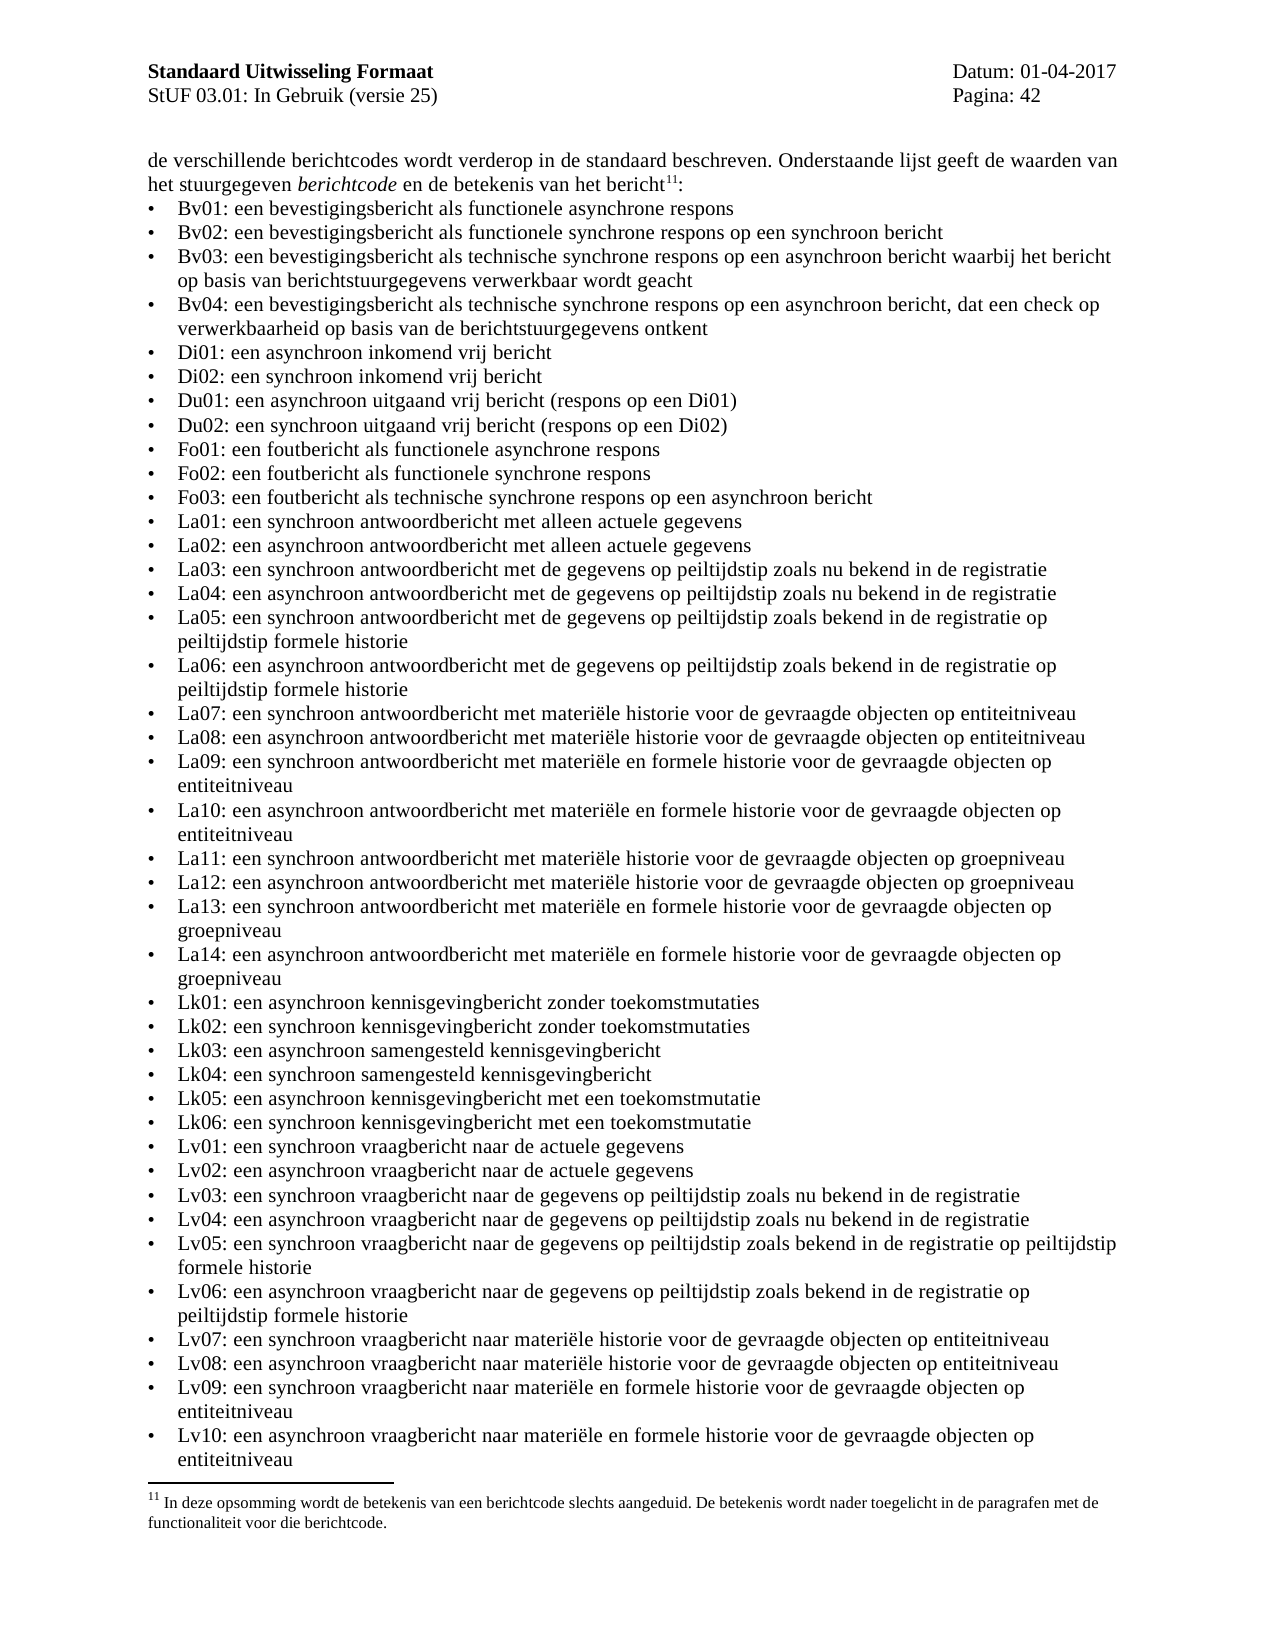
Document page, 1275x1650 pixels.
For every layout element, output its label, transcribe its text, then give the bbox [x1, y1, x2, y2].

list La08: een asynchroon antwoordbericht met materiële historie voor de gevraagde objecten op entiteitniveau [148, 725, 1127, 749]
list La12: een asynchroon antwoordbericht met materiële historie voor de gevraagde objecten op groepniveau [148, 869, 1127, 894]
list La03: een synchroon antwoordbericht met de gegevens op peiltijdstip zoals nu bekend in de registratie [148, 557, 1127, 581]
list Bv01: een bevestigingsbericht als functionele asynchrone respons [148, 196, 1127, 220]
list Lv04: een asynchroon vraagbericht naar de gegevens op peiltijdstip zoals nu bekend in de registratie [148, 1206, 1127, 1231]
list Lk04: een synchroon samengesteld kennisgevingbericht [148, 1062, 1127, 1086]
list Lv07: een synchroon vraagbericht naar materiële historie voor de gevraagde objecten op entiteitniveau [148, 1327, 1127, 1351]
list Di01: een asynchroon inkomend vrij bericht [148, 340, 1127, 364]
list Lv08: een asynchroon vraagbericht naar materiële historie voor de gevraagde objecten op entiteitniveau [148, 1351, 1127, 1375]
list Fo01: een foutbericht als functionele asynchrone respons [148, 436, 1127, 461]
list La14: een asynchroon antwoordbericht met materiële en formele historie voor de gevraagde objecten op groepniveau [148, 942, 1127, 990]
list La10: een asynchroon antwoordbericht met materiële en formele historie voor de gevraagde objecten op entiteitniveau [148, 797, 1127, 846]
list Lk06: een synchroon kennisgevingbericht met een toekomstmutatie [148, 1110, 1127, 1134]
list Lk05: een asynchroon kennisgevingbericht met een toekomstmutatie [148, 1086, 1127, 1110]
list La11: een synchroon antwoordbericht met materiële historie voor de gevraagde objecten op groepniveau [148, 846, 1127, 869]
list La04: een asynchroon antwoordbericht met de gegevens op peiltijdstip zoals nu bekend in de registratie [148, 581, 1127, 605]
list La07: een synchroon antwoordbericht met materiële historie voor de gevraagde objecten op entiteitniveau [148, 701, 1127, 725]
text In deze opsomming wordt de betekenis van een berichtcode slechts aangeduid. De betekenis wordt nader toegelicht in de paragrafen met de functionaliteit voor die berichtcode. [148, 1489, 1127, 1532]
list Lv06: een asynchroon vraagbericht naar de gegevens op peiltijdstip zoals bekend in de registratie op peiltijdstip formele historie [148, 1279, 1127, 1327]
list Du02: een synchroon uitgaand vrij bericht (respons op een Di02) [148, 412, 1127, 436]
list Lv05: een synchroon vraagbericht naar de gegevens op peiltijdstip zoals bekend in de registratie op peiltijdstip formele historie [148, 1231, 1127, 1279]
list Lv03: een synchroon vraagbericht naar de gegevens op peiltijdstip zoals nu bekend in de registratie [148, 1182, 1127, 1206]
list La02: een asynchroon antwoordbericht met alleen actuele gegevens [148, 533, 1127, 557]
list Bv04: een bevestigingsbericht als technische synchrone respons op een asynchroon bericht, dat een check op verwerkbaarheid op basis van de berichtstuurgegevens ontkent [148, 292, 1127, 340]
list Du01: een asynchroon uitgaand vrij bericht (respons op een Di01) [148, 388, 1127, 412]
list Fo02: een foutbericht als functionele synchrone respons [148, 461, 1127, 484]
list Lk03: een asynchroon samengesteld kennisgevingbericht [148, 1038, 1127, 1062]
list Lv10: een asynchroon vraagbericht naar materiële en formele historie voor de gevraagde objecten op entiteitniveau [148, 1423, 1127, 1471]
list Lv02: een asynchroon vraagbericht naar de actuele gegevens [148, 1158, 1127, 1182]
list La05: een synchroon antwoordbericht met de gegevens op peiltijdstip zoals bekend in de registratie op peiltijdstip formele historie [148, 605, 1127, 653]
list La01: een synchroon antwoordbericht met alleen actuele gegevens [148, 509, 1127, 533]
list Lv01: een synchroon vraagbericht naar de actuele gegevens [148, 1134, 1127, 1158]
list Lk01: een asynchroon kennisgevingbericht zonder toekomstmutaties [148, 990, 1127, 1014]
list La13: een synchroon antwoordbericht met materiële en formele historie voor de gevraagde objecten op groepniveau [148, 894, 1127, 942]
list Di02: een synchroon inkomend vrij bericht [148, 364, 1127, 388]
list Fo03: een foutbericht als technische synchrone respons op een asynchroon bericht [148, 484, 1127, 509]
list La06: een asynchroon antwoordbericht met de gegevens op peiltijdstip zoals bekend in de registratie op peiltijdstip formele historie [148, 653, 1127, 701]
text de verschillende berichtcodes wordt verderop in de standaard beschreven. Onderstaande lijst geeft de waarden van het stuurgegeven berichtcode en de betekenis van het bericht: [148, 148, 1127, 196]
list Lk02: een synchroon kennisgevingbericht zonder toekomstmutaties [148, 1014, 1127, 1038]
list Bv02: een bevestigingsbericht als functionele synchrone respons op een synchroon bericht [148, 220, 1127, 244]
list La09: een synchroon antwoordbericht met materiële en formele historie voor de gevraagde objecten op entiteitniveau [148, 749, 1127, 797]
list Lv09: een synchroon vraagbericht naar materiële en formele historie voor de gevraagde objecten op entiteitniveau [148, 1375, 1127, 1423]
list Bv03: een bevestigingsbericht als technische synchrone respons op een asynchroon bericht waarbij het bericht op basis van berichtstuurgegevens verwerkbaar wordt geacht [148, 244, 1127, 292]
